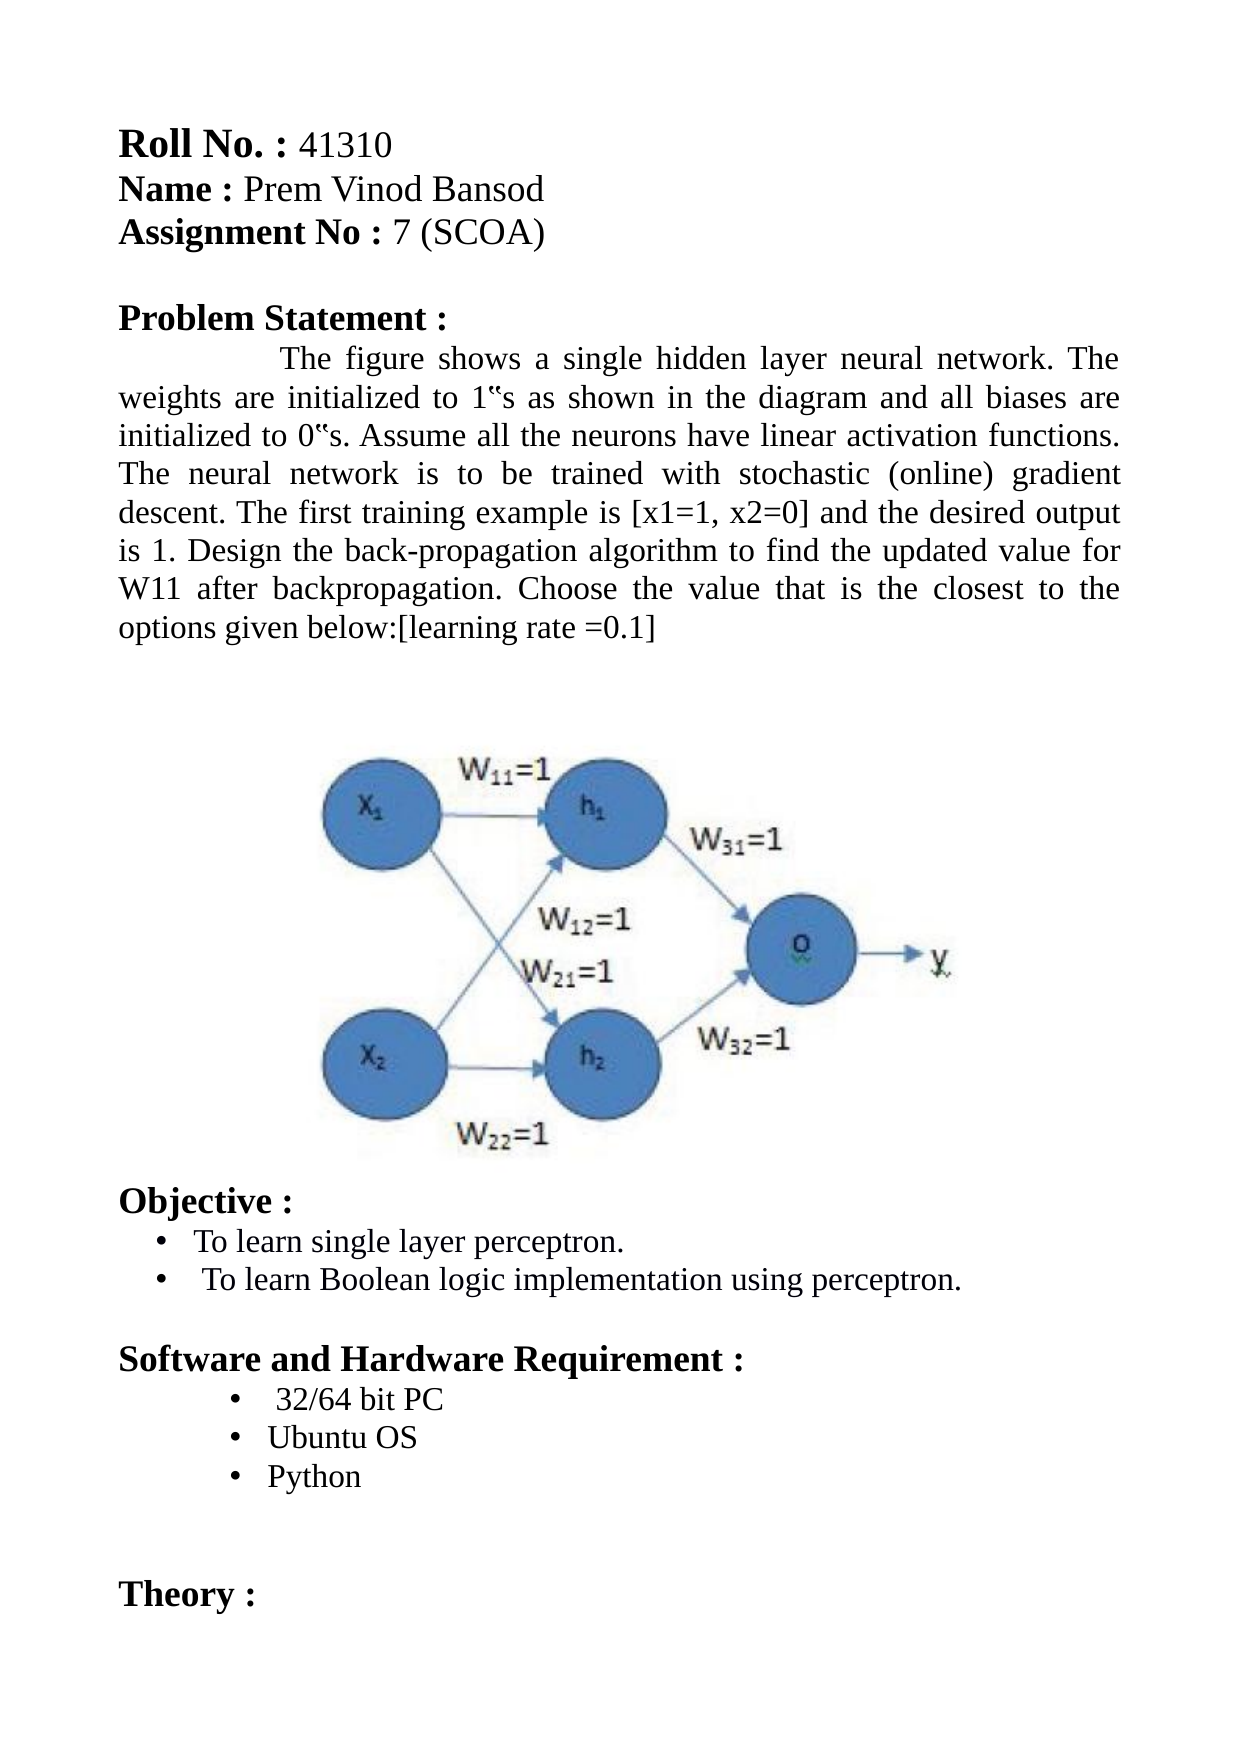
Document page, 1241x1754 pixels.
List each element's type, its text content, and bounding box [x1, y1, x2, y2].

list To learn single layer perceptron. [156, 1221, 1122, 1259]
text Problem Statement : [118, 295, 1122, 338]
text Objective : [118, 875, 1122, 1221]
list To learn Boolean logic implementation using perceptron. [156, 1259, 1122, 1298]
text The figure shows a single hidden layer neural network. The weights are initialized to 1‟s as shown in the diagram and all biases are initialized to 0‟s. Assume all the neurons have linear activation functions. The neural network is to be trained with stochastic (online) gradient descent. The first training example is [x1=1, x2=0] and the desired output is 1. Design the back-propagation algorithm to find the updated value for W11 after backpropagation. Choose the value that is the closest to the options given below:[learning rate =0.1] [118, 338, 1122, 645]
text Name : Prem Vinod Bansod [118, 166, 1122, 209]
list Ubuntu OS [229, 1418, 1122, 1456]
text Software and Hardware Requirement : [118, 1336, 1122, 1379]
text Assignment No : 7 (SCOA) [118, 209, 1122, 252]
text Theory : [118, 1571, 1122, 1614]
list 32/64 bit PC [229, 1379, 1122, 1418]
text Roll No. : 41310 [118, 118, 1122, 166]
list Python [229, 1456, 1122, 1494]
picture [270, 721, 970, 1179]
